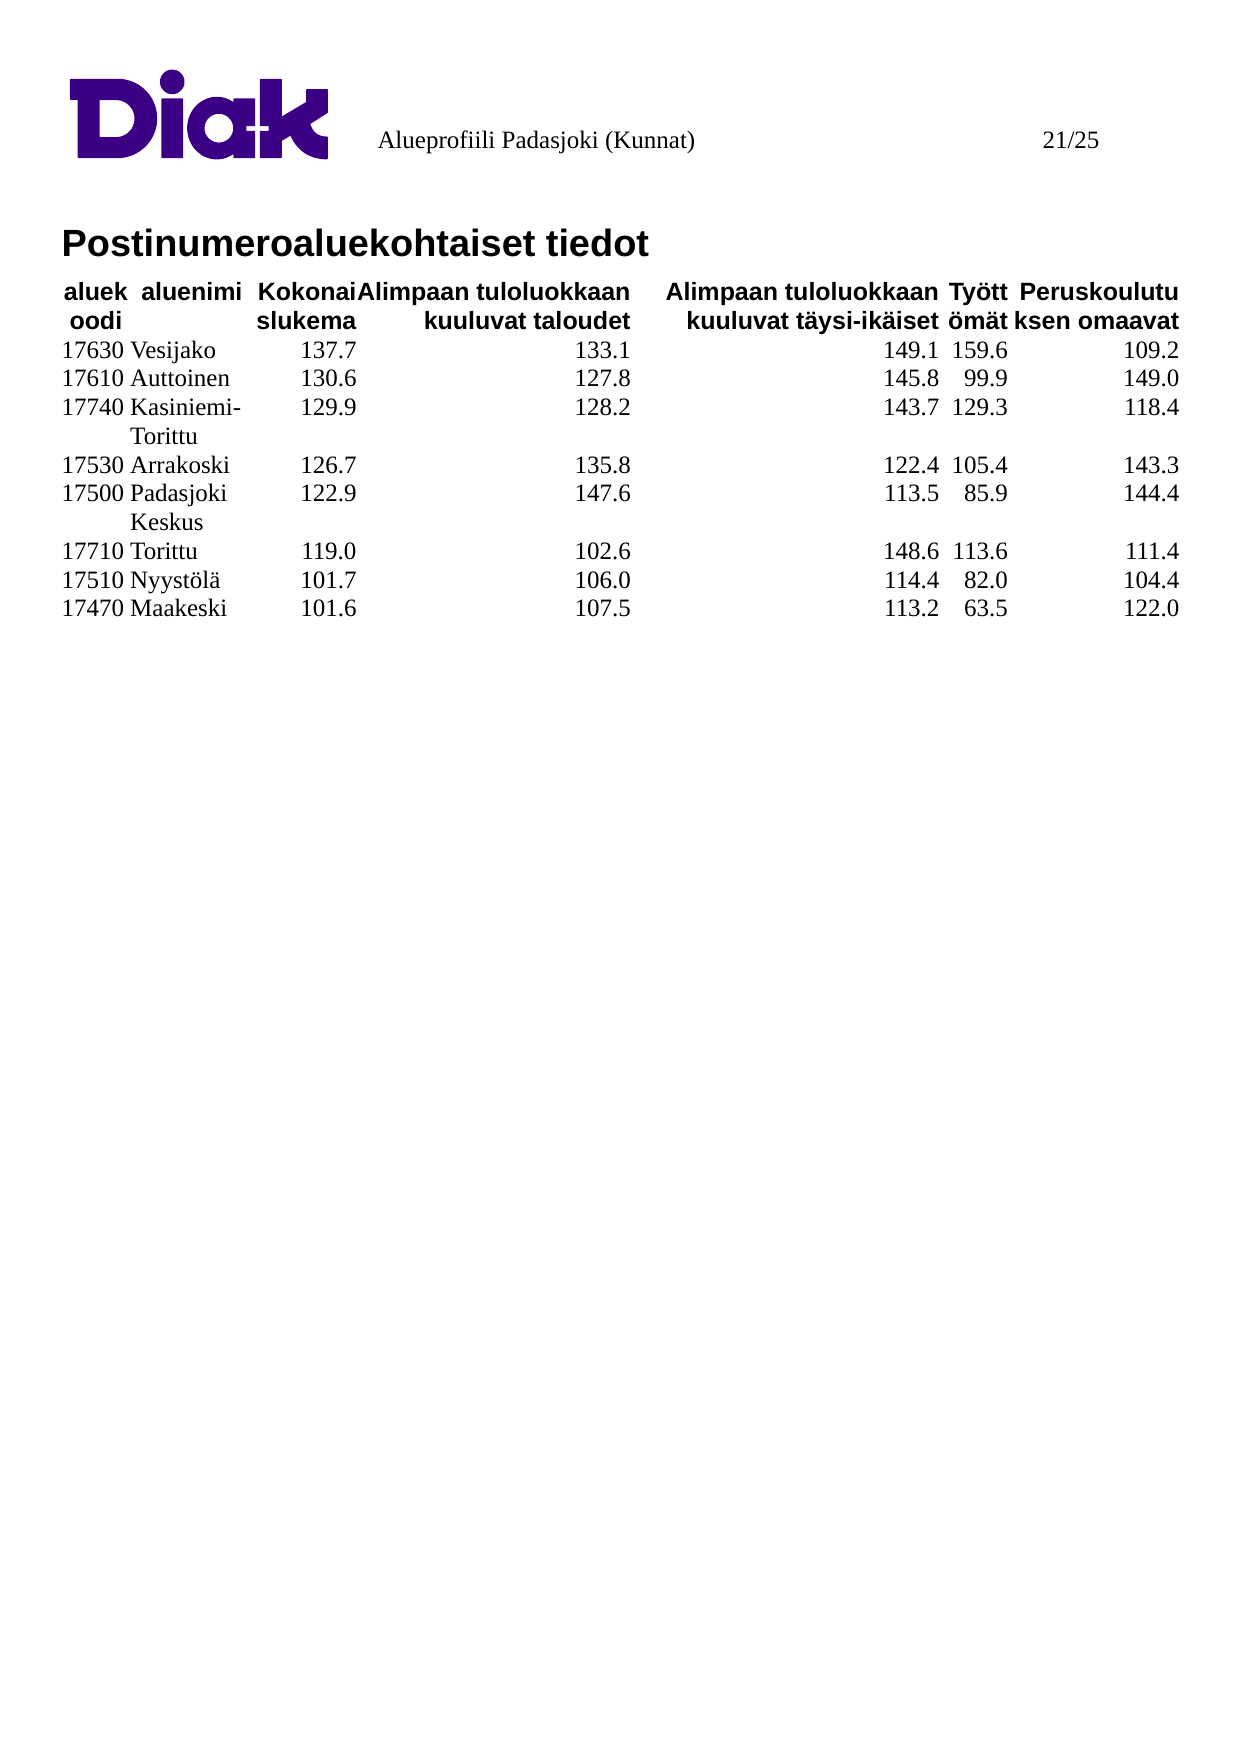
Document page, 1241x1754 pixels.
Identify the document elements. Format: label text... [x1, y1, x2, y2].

table_cell Kasiniemi-Torittu [130, 392, 253, 450]
table_cell 143.3 [1008, 450, 1179, 478]
table_cell 85.9 [939, 479, 1008, 536]
table_cell 111.4 [1008, 536, 1179, 565]
table_cell Torittu [130, 536, 253, 565]
table_cell 127.8 [356, 364, 631, 392]
subtitle Postinumeroaluekohtaiset tiedot [61, 221, 1179, 265]
table_header Peruskoulutuksen omaavat [1008, 277, 1179, 335]
table_cell 149.0 [1008, 364, 1179, 392]
table_cell 144.4 [1008, 479, 1179, 536]
table_cell 148.6 [631, 536, 939, 565]
table_cell 118.4 [1008, 392, 1179, 450]
table_cell 17500 [61, 479, 130, 536]
table_cell 17470 [61, 594, 130, 622]
table_cell 17710 [61, 536, 130, 565]
table_header Kokonaislukema [253, 277, 356, 335]
table_cell Vesijako [130, 335, 253, 363]
table_cell 122.0 [1008, 594, 1179, 622]
table_cell 63.5 [939, 594, 1008, 622]
table_cell Nyystölä [130, 565, 253, 593]
table_cell 128.2 [356, 392, 631, 450]
table_cell 129.3 [939, 392, 1008, 450]
table_cell 106.0 [356, 565, 631, 593]
table_cell 17630 [61, 335, 130, 363]
table_cell 159.6 [939, 335, 1008, 363]
table_cell Arrakoski [130, 450, 253, 478]
table_cell 82.0 [939, 565, 1008, 593]
table_cell 113.5 [631, 479, 939, 536]
table_cell 129.9 [253, 392, 356, 450]
table_cell 130.6 [253, 364, 356, 392]
table_cell 109.2 [1008, 335, 1179, 363]
table_header aluenimi [130, 277, 253, 335]
table_header Alimpaan tuloluokkaan kuuluvat täysi-ikäiset [631, 277, 939, 335]
table_cell 113.2 [631, 594, 939, 622]
table_cell 149.1 [631, 335, 939, 363]
table_cell 17530 [61, 450, 130, 478]
table_header Työttömät [939, 277, 1008, 335]
table_cell Auttoinen [130, 364, 253, 392]
table_cell 107.5 [356, 594, 631, 622]
table_cell 113.6 [939, 536, 1008, 565]
table_cell 114.4 [631, 565, 939, 593]
table_cell 143.7 [631, 392, 939, 450]
table_cell 102.6 [356, 536, 631, 565]
table_cell 122.4 [631, 450, 939, 478]
table_cell 137.7 [253, 335, 356, 363]
table_header Alimpaan tuloluokkaan kuuluvat taloudet [356, 277, 631, 335]
table_cell Maakeski [130, 594, 253, 622]
table_cell 133.1 [356, 335, 631, 363]
table_cell 104.4 [1008, 565, 1179, 593]
table_cell Padasjoki Keskus [130, 479, 253, 536]
table_cell 105.4 [939, 450, 1008, 478]
table_cell 145.8 [631, 364, 939, 392]
table_cell 99.9 [939, 364, 1008, 392]
table_cell 147.6 [356, 479, 631, 536]
table_cell 17610 [61, 364, 130, 392]
table_cell 122.9 [253, 479, 356, 536]
table_cell 101.6 [253, 594, 356, 622]
table_cell 17510 [61, 565, 130, 593]
table_cell 17740 [61, 392, 130, 450]
table_cell 135.8 [356, 450, 631, 478]
table_cell 119.0 [253, 536, 356, 565]
table_cell 101.7 [253, 565, 356, 593]
table_cell 126.7 [253, 450, 356, 478]
table_header aluekoodi [61, 277, 130, 335]
